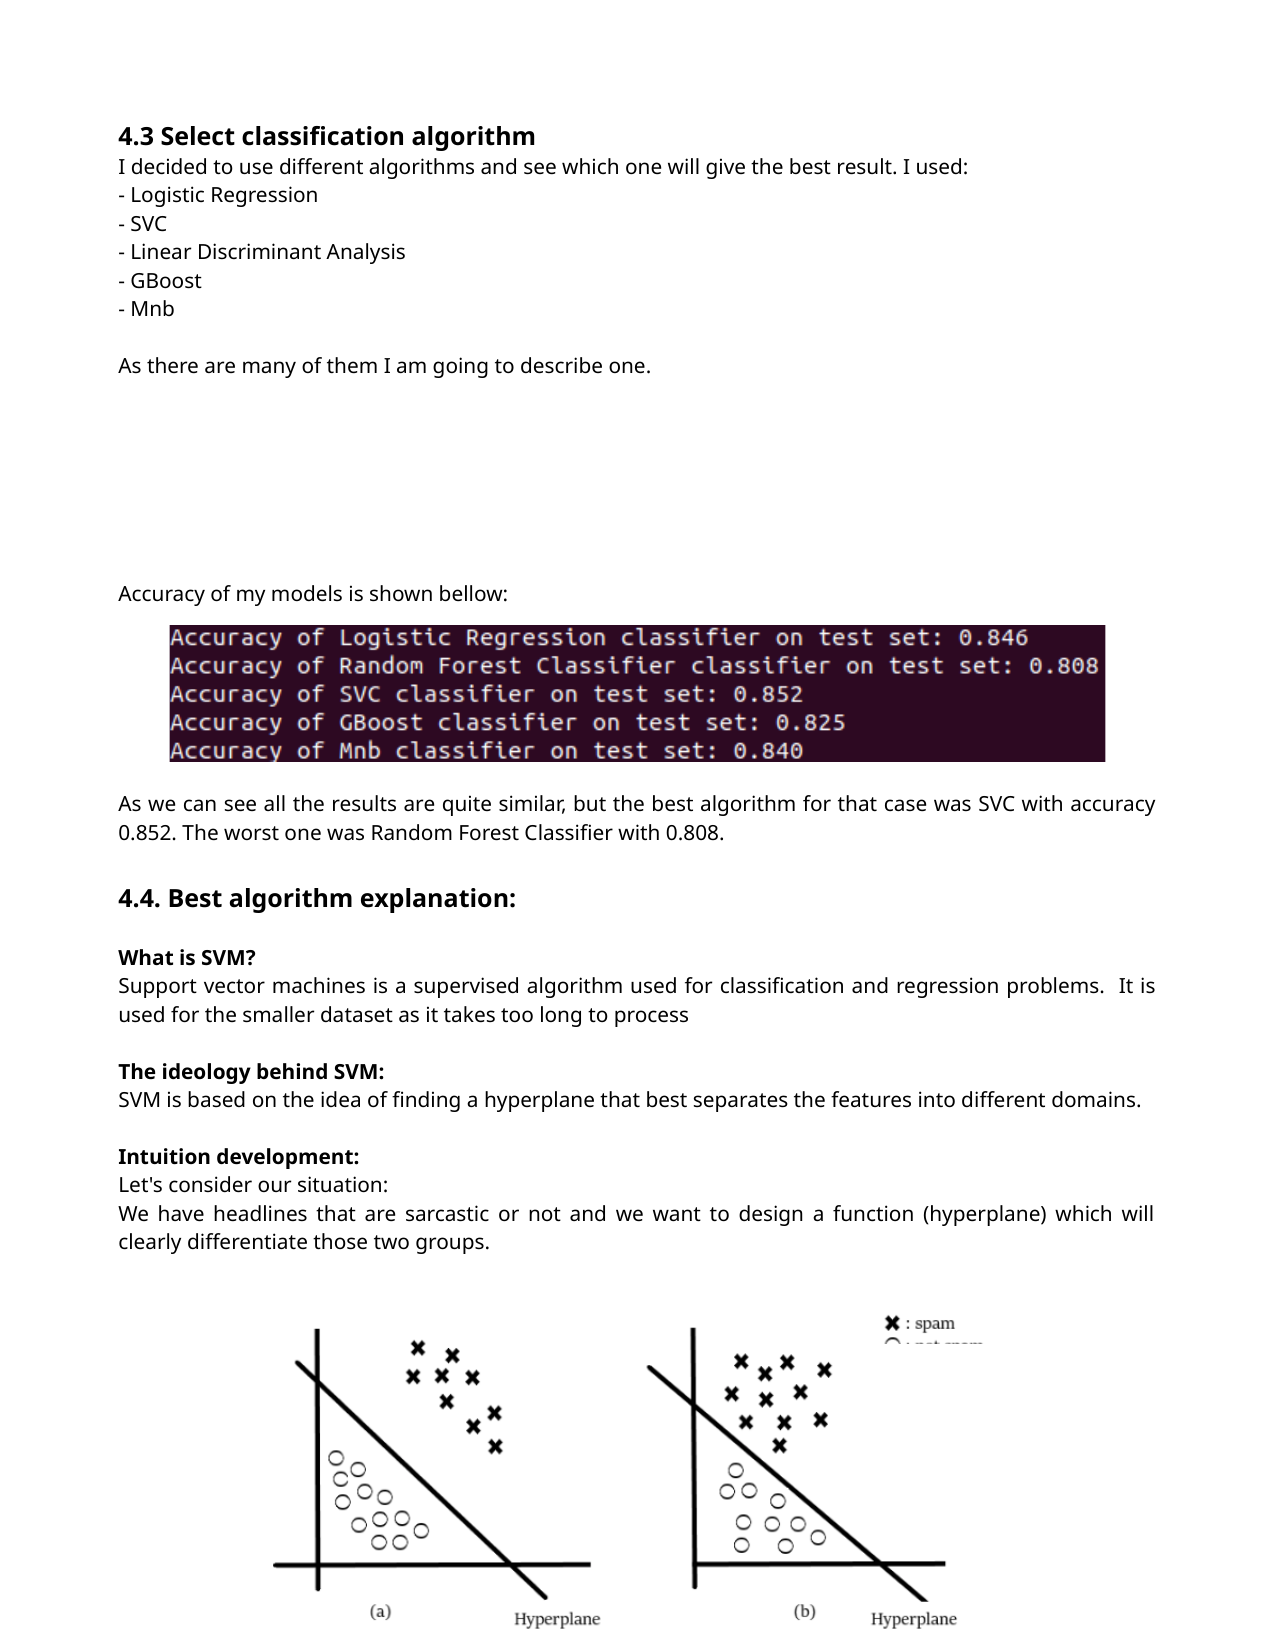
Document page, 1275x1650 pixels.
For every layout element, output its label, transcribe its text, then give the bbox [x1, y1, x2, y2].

text - SVC [118, 209, 1157, 237]
text - Linear Discriminant Analysis [118, 237, 1157, 266]
text As there are many of them I am going to describe one. [118, 351, 1157, 380]
text What is SVM? [118, 943, 1157, 971]
text 4.3 Select classification algorithm [118, 118, 1157, 152]
text Support vector machines is a supervised algorithm used for classification and regression problems. It is used for the smaller dataset as it takes too long to process [118, 971, 1157, 1028]
text - GBoost [118, 266, 1157, 294]
picture [169, 625, 1106, 762]
picture [240, 1284, 1080, 1650]
text I decided to use different algorithms and see which one will give the best result. I used: [118, 152, 1157, 181]
text - Mnb [118, 294, 1157, 323]
text The ideology behind SVM: [118, 1057, 1157, 1085]
text 4.4. Best algorithm explanation: [118, 881, 1157, 914]
text We have headlines that are sarcastic or not and we want to design a function (hyperplane) which will clearly differentiate those two groups. [118, 1199, 1157, 1256]
text Intuition development: [118, 1142, 1157, 1171]
text Let's consider our situation: [118, 1171, 1157, 1199]
text Accuracy of my models is shown bellow: [118, 579, 1157, 607]
text - Logistic Regression [118, 181, 1157, 209]
text As we can see all the results are quite similar, but the best algorithm for that case was SVC with accuracy 0.852. The worst one was Random Forest Classifier with 0.808. [118, 789, 1157, 846]
text SVM is based on the idea of finding a hyperplane that best separates the features into different domains. [118, 1085, 1157, 1114]
